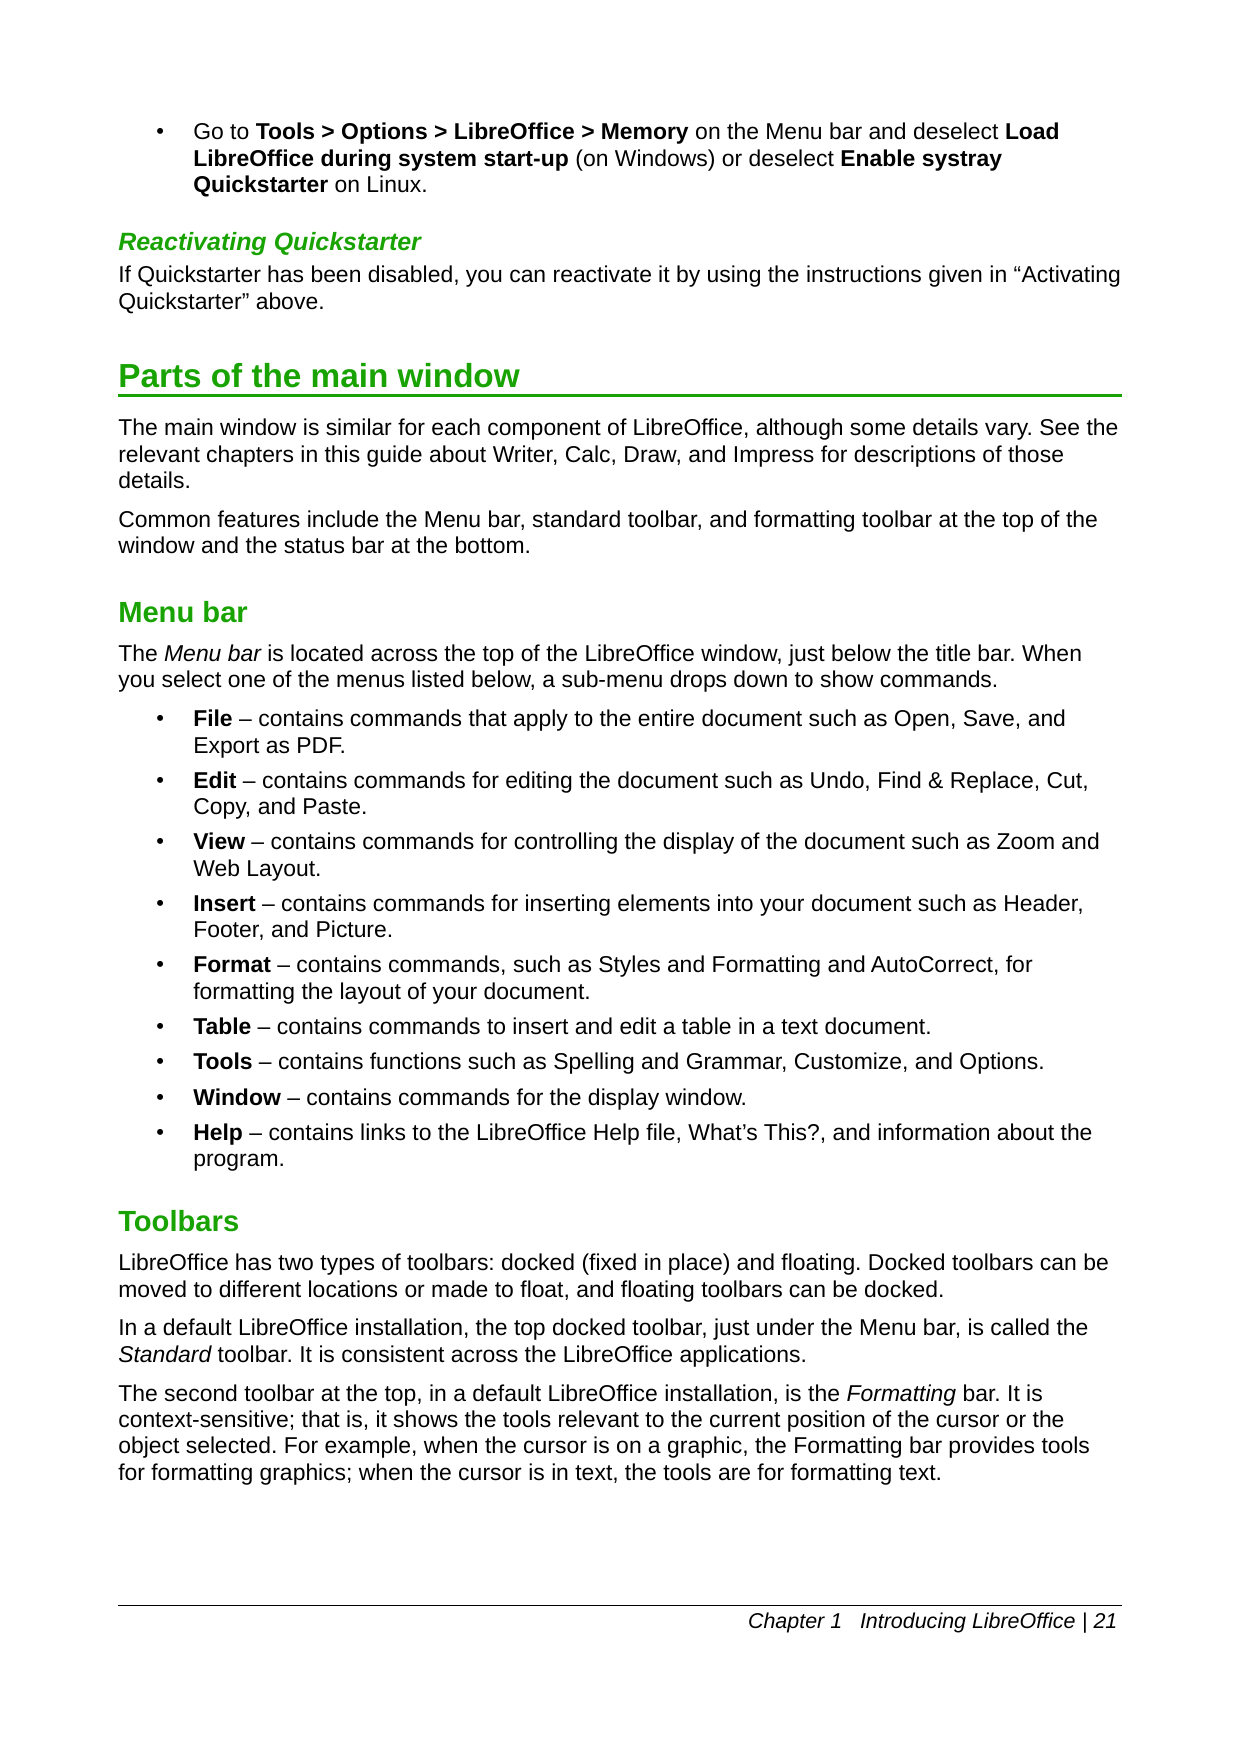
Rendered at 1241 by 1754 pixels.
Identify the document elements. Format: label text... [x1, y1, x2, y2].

list Help – contains links to the LibreOffice Help file, What’s This?, and information about the program. [156, 1119, 1122, 1171]
list Go to Tools > Options > LibreOffice > Memory on the Menu bar and deselect Load LibreOffice during system start-up (on Windows) or deselect Enable systray Quickstarter on Linux. [156, 118, 1122, 197]
list File – contains commands that apply to the entire document such as Open, Save, and Export as PDF. [156, 705, 1122, 758]
list View – contains commands for controlling the display of the document such as Zoom and Web Layout. [156, 828, 1122, 881]
list Insert – contains commands for inserting elements into your document such as Header, Footer, and Picture. [156, 890, 1122, 943]
list Table – contains commands to insert and edit a table in a text document. [156, 1013, 1122, 1039]
list Window – contains commands for the display window. [156, 1083, 1122, 1110]
list Format – contains commands, such as Styles and Formatting and AutoCorrect, for formatting the layout of your document. [156, 951, 1122, 1004]
list Tools – contains functions such as Spelling and Grammar, Customize, and Options. [156, 1048, 1122, 1074]
text The main window is similar for each component of LibreOffice, although some details vary. See the relevant chapters in this guide about Writer, Calc, Draw, and Impress for descriptions of those details. [118, 414, 1122, 493]
subtitle Menu bar [118, 595, 1122, 628]
text LibreOffice has two types of toolbars: docked (fixed in place) and floating. Docked toolbars can be moved to different locations or made to float, and floating toolbars can be docked. [118, 1249, 1122, 1302]
subtitle Parts of the main window [118, 356, 1122, 394]
text In a default LibreOffice installation, the top docked toolbar, just under the Menu bar, is called the Standard toolbar. It is consistent across the LibreOffice applications. [118, 1314, 1122, 1367]
subtitle Toolbars [118, 1204, 1122, 1237]
list Edit – contains commands for editing the document such as Undo, Find & Replace, Cut, Copy, and Paste. [156, 767, 1122, 819]
subtitle Reactivating Quickstarter [118, 227, 1122, 255]
text If Quickstarter has been disabled, you can reactivate it by using the instructions given in “Activating Quickstarter” above. [118, 261, 1122, 314]
text The Menu bar is located across the top of the LibreOffice window, just below the title bar. When you select one of the menus listed below, a sub-menu drops down to show commands. [118, 640, 1122, 693]
text The second toolbar at the top, in a default LibreOffice installation, is the Formatting bar. It is context-sensitive; that is, it shows the tools relevant to the current position of the cursor or the object selected. For example, when the cursor is on a graphic, the Formatting bar provides tools for formatting graphics; when the cursor is in text, the tools are for formatting text. [118, 1379, 1122, 1485]
text Common features include the Menu bar, standard toolbar, and formatting toolbar at the top of the window and the status bar at the bottom. [118, 506, 1122, 558]
